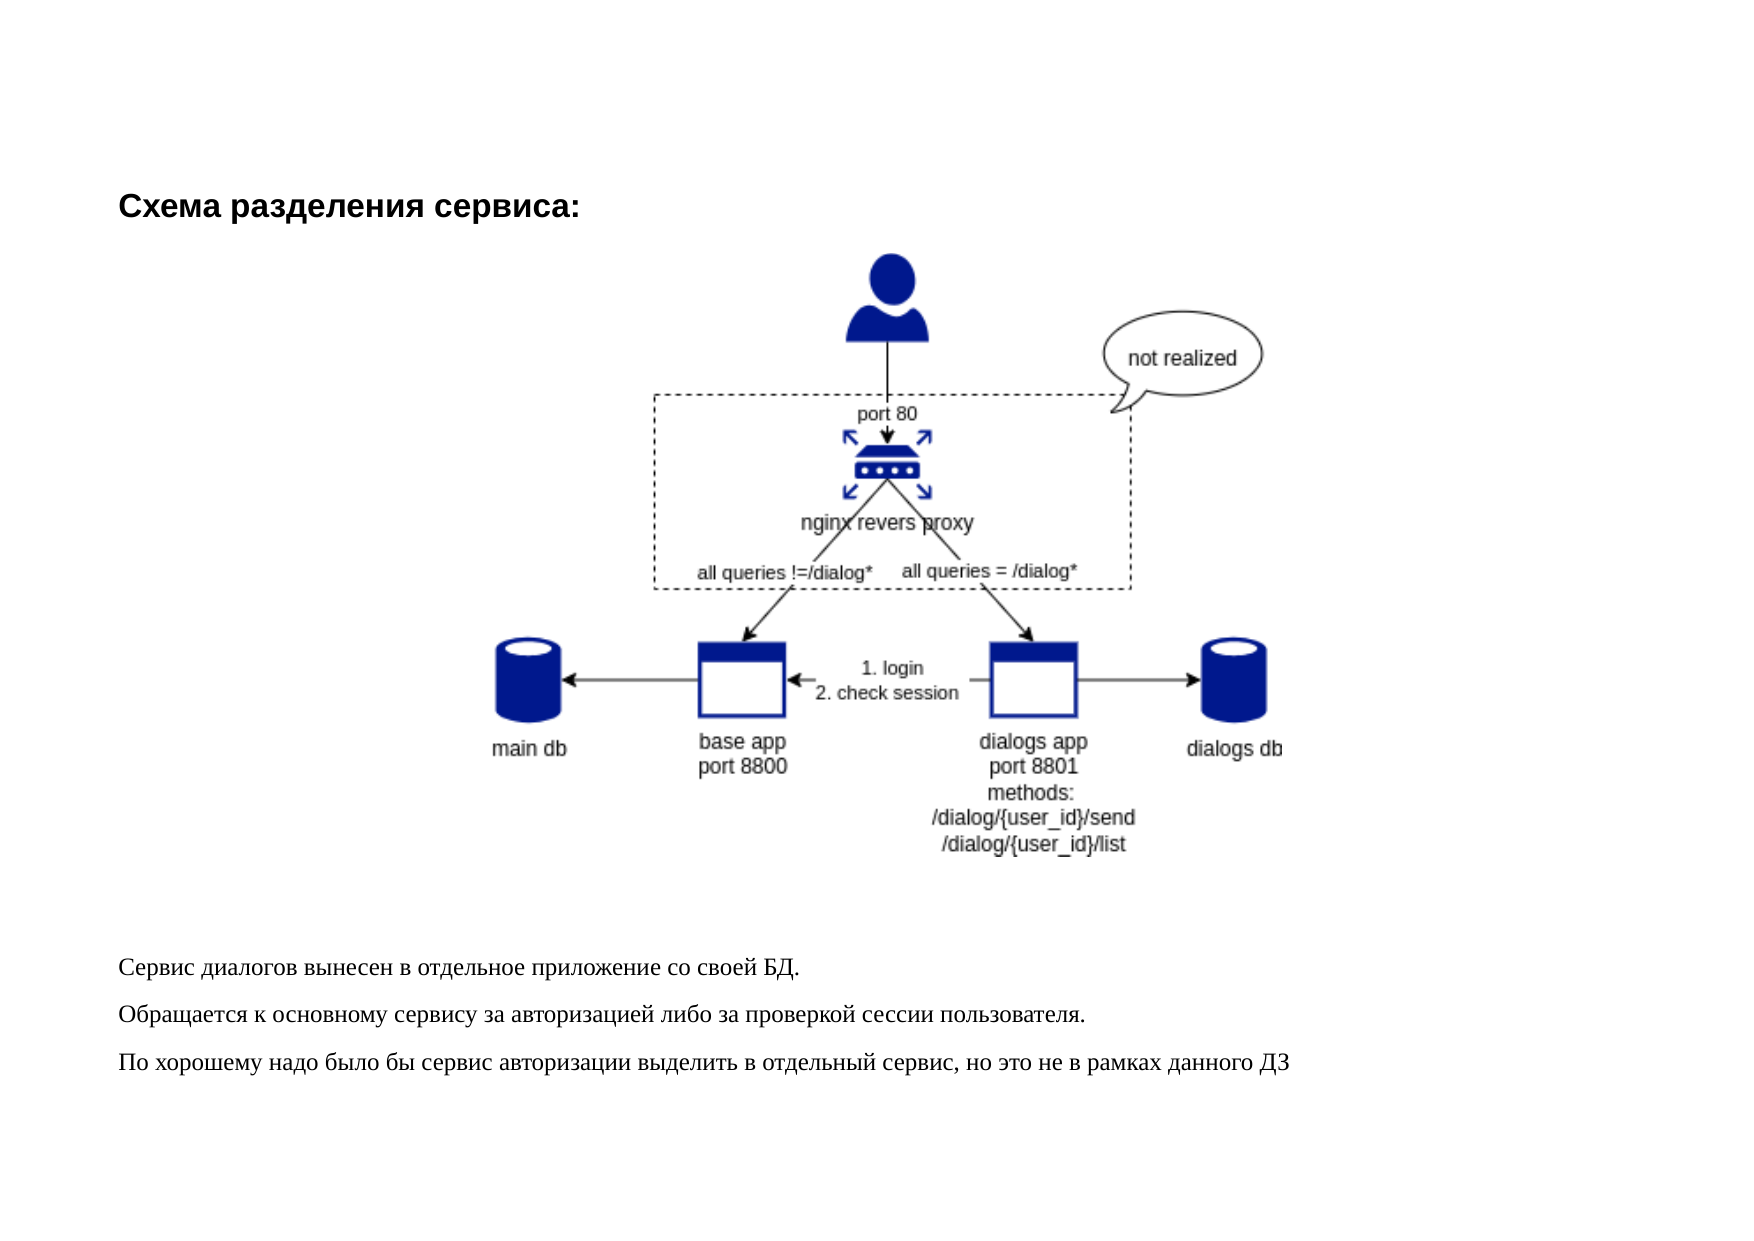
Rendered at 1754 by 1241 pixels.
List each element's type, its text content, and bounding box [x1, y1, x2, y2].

text Обращается к основному сервису за авторизацией либо за проверкой сессии пользователя. [118, 999, 1636, 1028]
subtitle Схема разделения сервиса: [118, 187, 1636, 225]
picture [490, 253, 1282, 857]
text Сервис диалогов вынесен в отдельное приложение со своей БД. [118, 952, 1636, 980]
text По хорошему надо было бы сервис авторизации выделить в отдельный сервис, но это не в рамках данного ДЗ [118, 1047, 1636, 1076]
